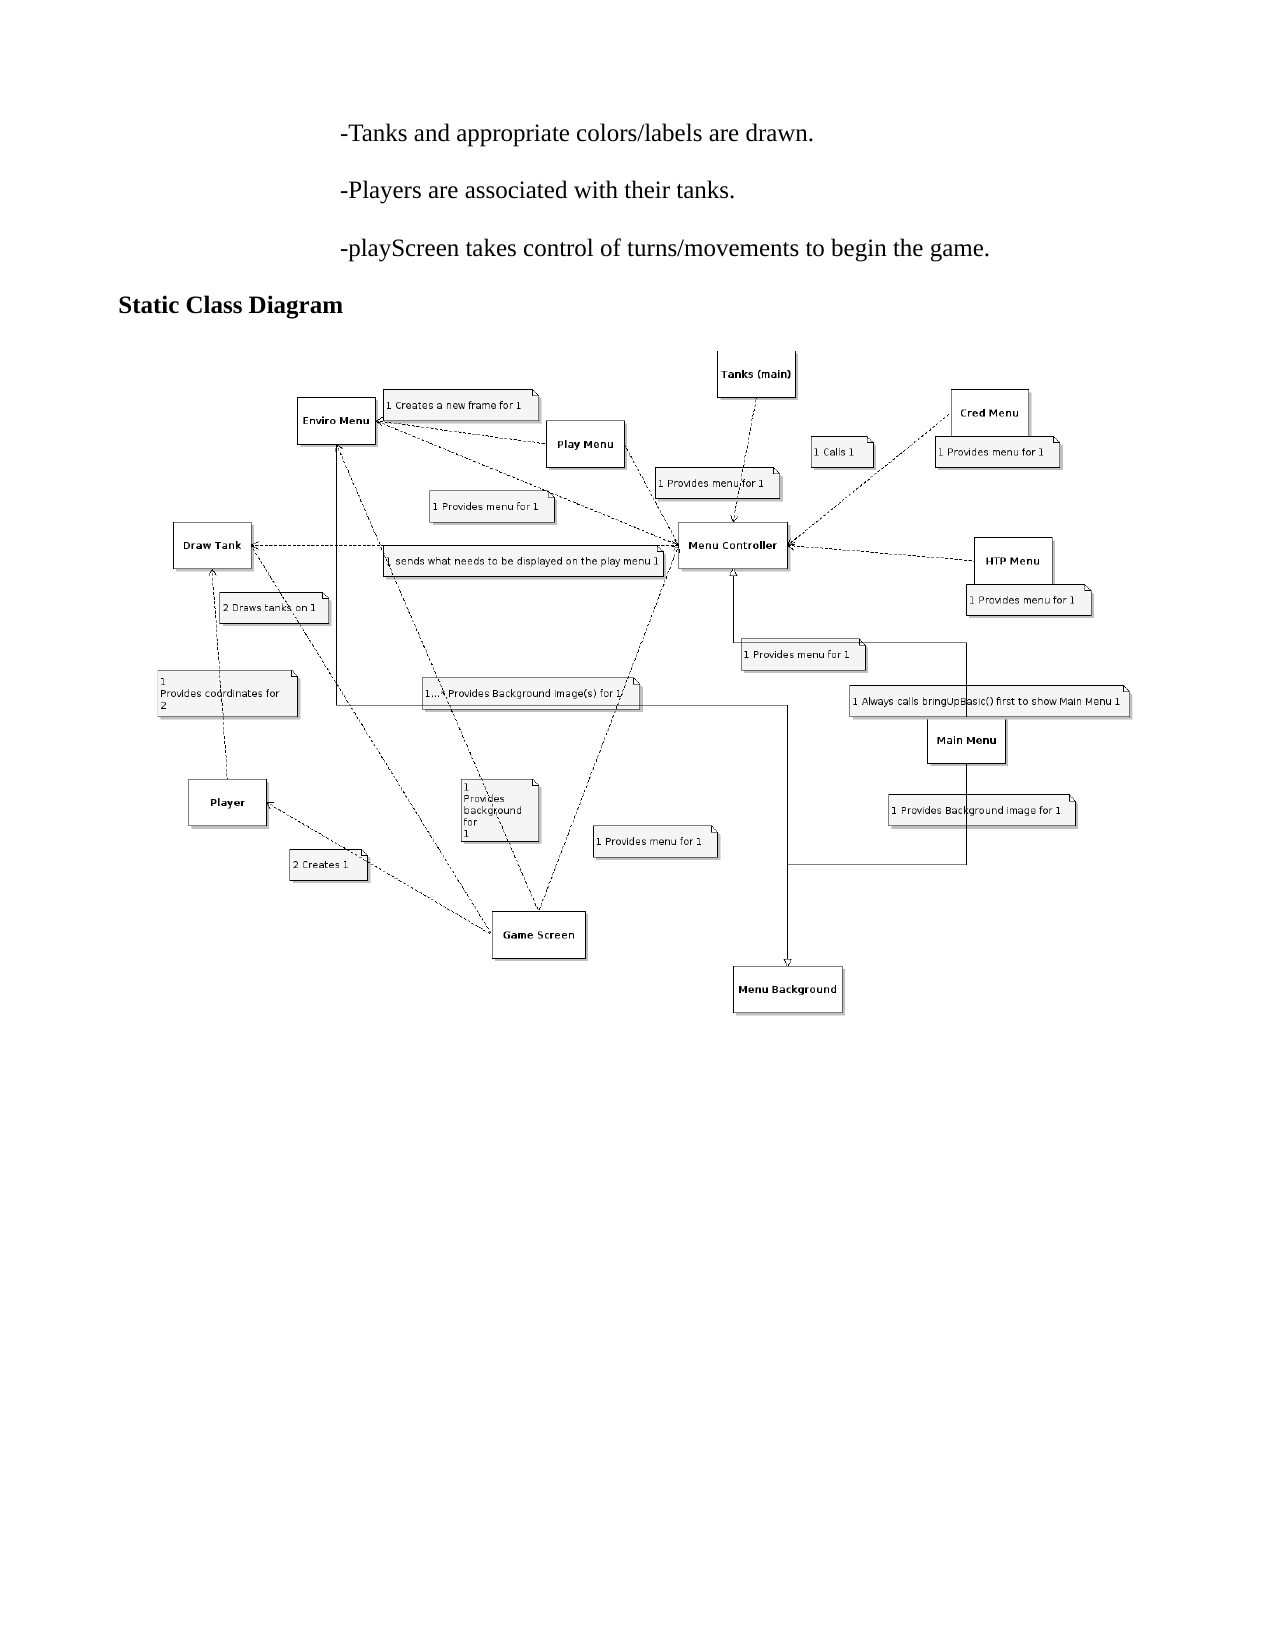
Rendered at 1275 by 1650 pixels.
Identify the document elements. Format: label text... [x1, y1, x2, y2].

picture [157, 351, 1133, 1016]
text Static Class Diagram [118, 291, 1157, 319]
text -Players are associated with their tanks. [118, 176, 1157, 204]
text -playScreen takes control of turns/movements to begin the game. [118, 233, 1157, 262]
text -Tanks and appropriate colors/labels are drawn. [118, 118, 1157, 147]
